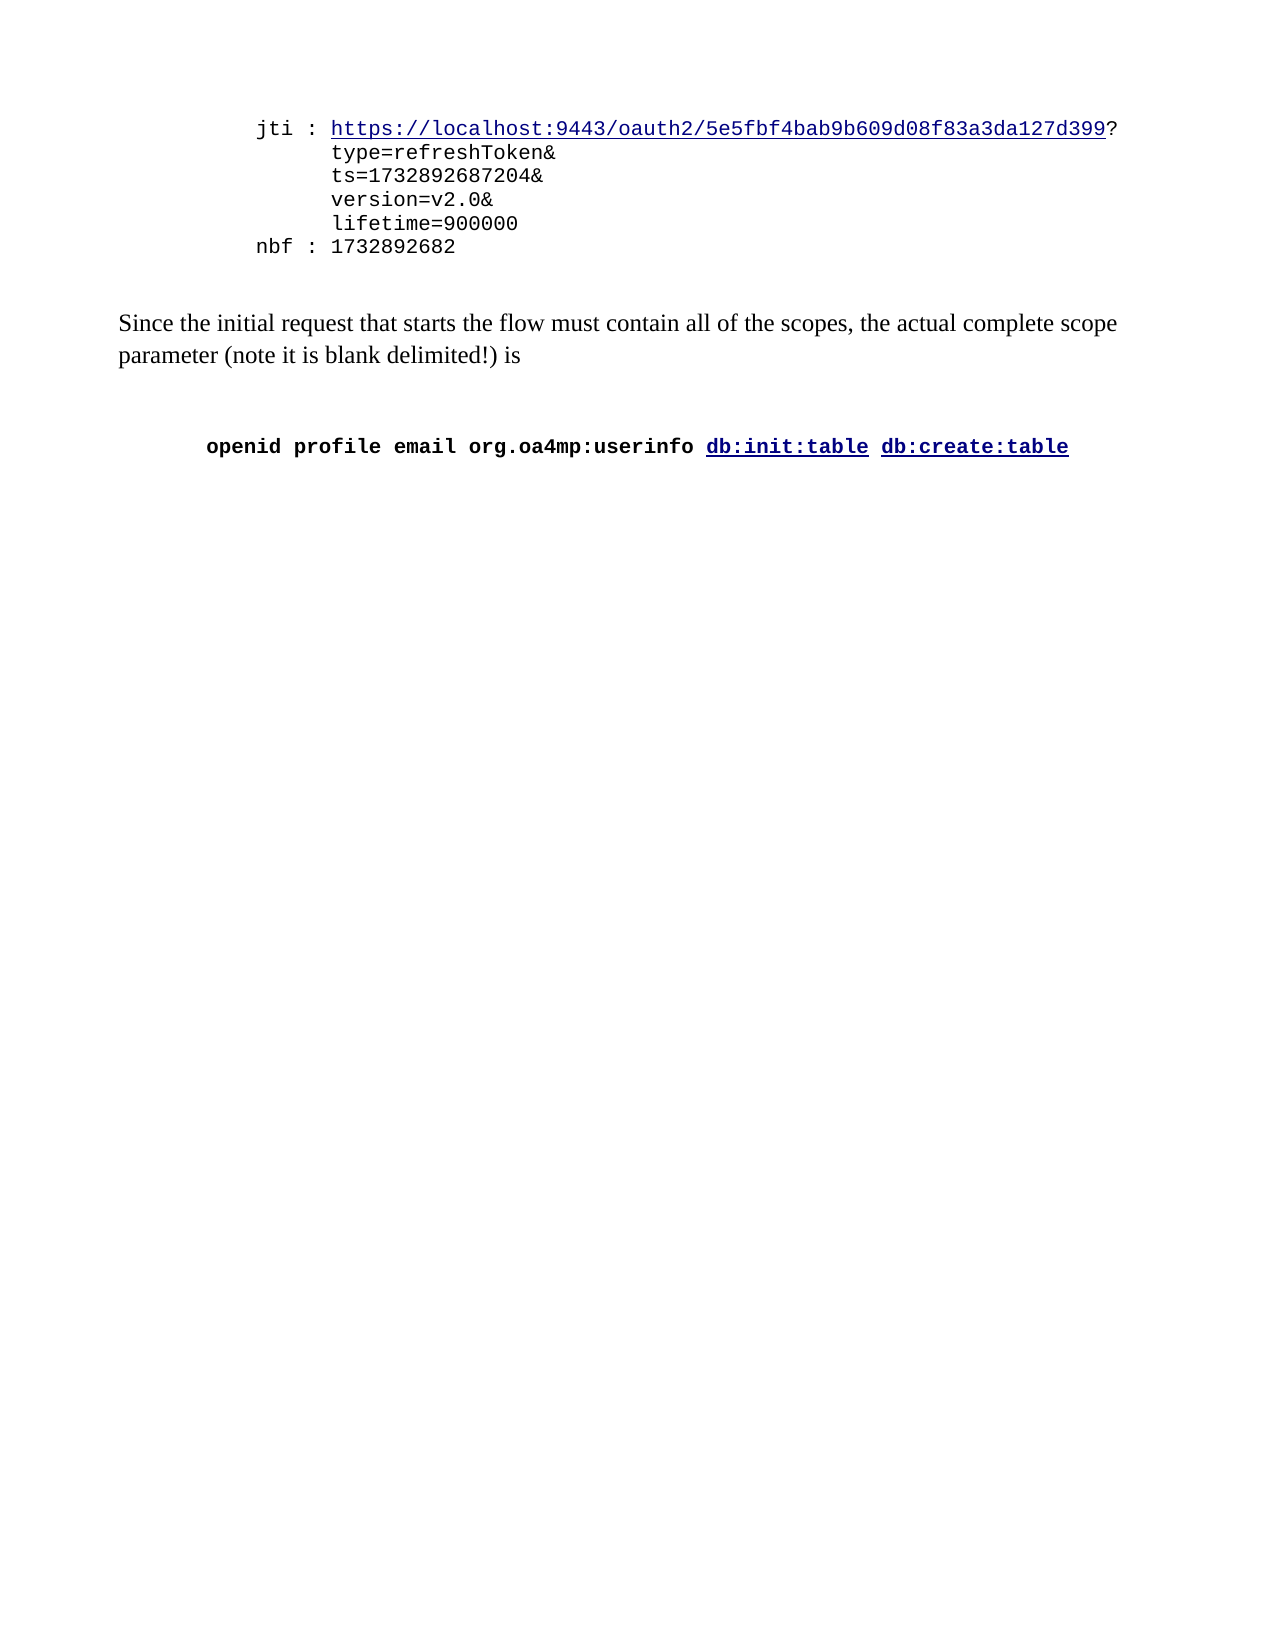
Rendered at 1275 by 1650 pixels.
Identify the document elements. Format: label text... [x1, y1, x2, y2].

text Since the initial request that starts the flow must contain all of the scopes, the actual complete scope parameter (note it is blank delimited!) is [118, 308, 1157, 369]
text jti : https://localhost:9443/oauth2/5e5fbf4bab9b609d08f83a3da127d399? type=refreshToken& ts=1732892687204& version=v2.0& lifetime=900000 [118, 118, 1157, 236]
text nbf : 1732892682 [118, 236, 1157, 260]
text openid profile email org.oa4mp:userinfo db:init:table db:create:table [118, 436, 1157, 459]
